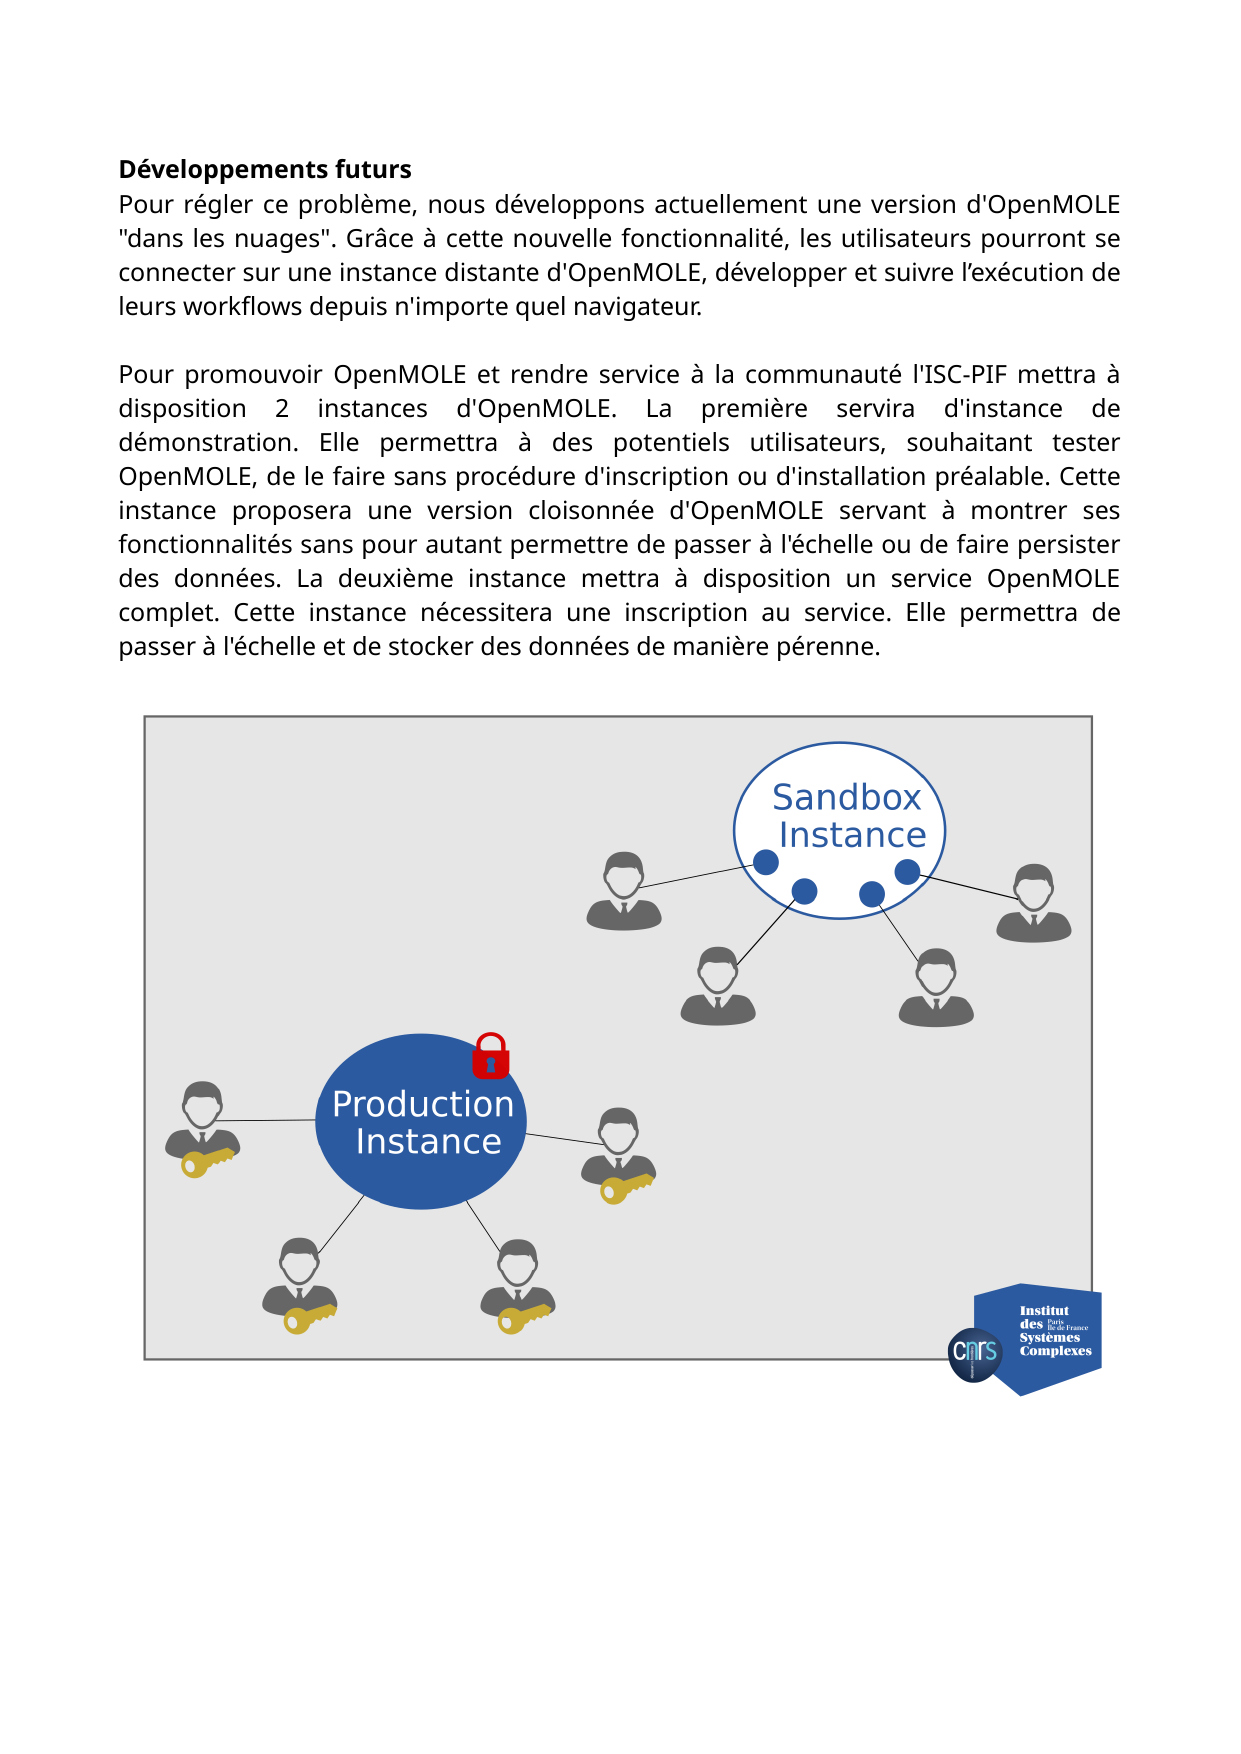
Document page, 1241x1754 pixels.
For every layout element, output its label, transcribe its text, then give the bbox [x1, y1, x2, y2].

picture [118, 697, 1123, 1405]
text Pour régler ce problème, nous développons actuellement une version d'OpenMOLE "dans les nuages". Grâce à cette nouvelle fonctionnalité, les utilisateurs pourront se connecter sur une instance distante d'OpenMOLE, développer et suivre l’exécution de leurs workflows depuis n'importe quel navigateur. [118, 186, 1122, 322]
text Pour promouvoir OpenMOLE et rendre service à la communauté l'ISC-PIF mettra à disposition 2 instances d'OpenMOLE. La première servira d'instance de démonstration. Elle permettra à des potentiels utilisateurs, souhaitant tester OpenMOLE, de le faire sans procédure d'inscription ou d'installation préalable. Cette instance proposera une version cloisonnée d'OpenMOLE servant à montrer ses fonctionnalités sans pour autant permettre de passer à l'échelle ou de faire persister des données. La deuxième instance mettra à disposition un service OpenMOLE complet. Cette instance nécessitera une inscription au service. Elle permettra de passer à l'échelle et de stocker des données de manière pérenne. [118, 357, 1122, 663]
text Développements futurs [118, 152, 1122, 186]
